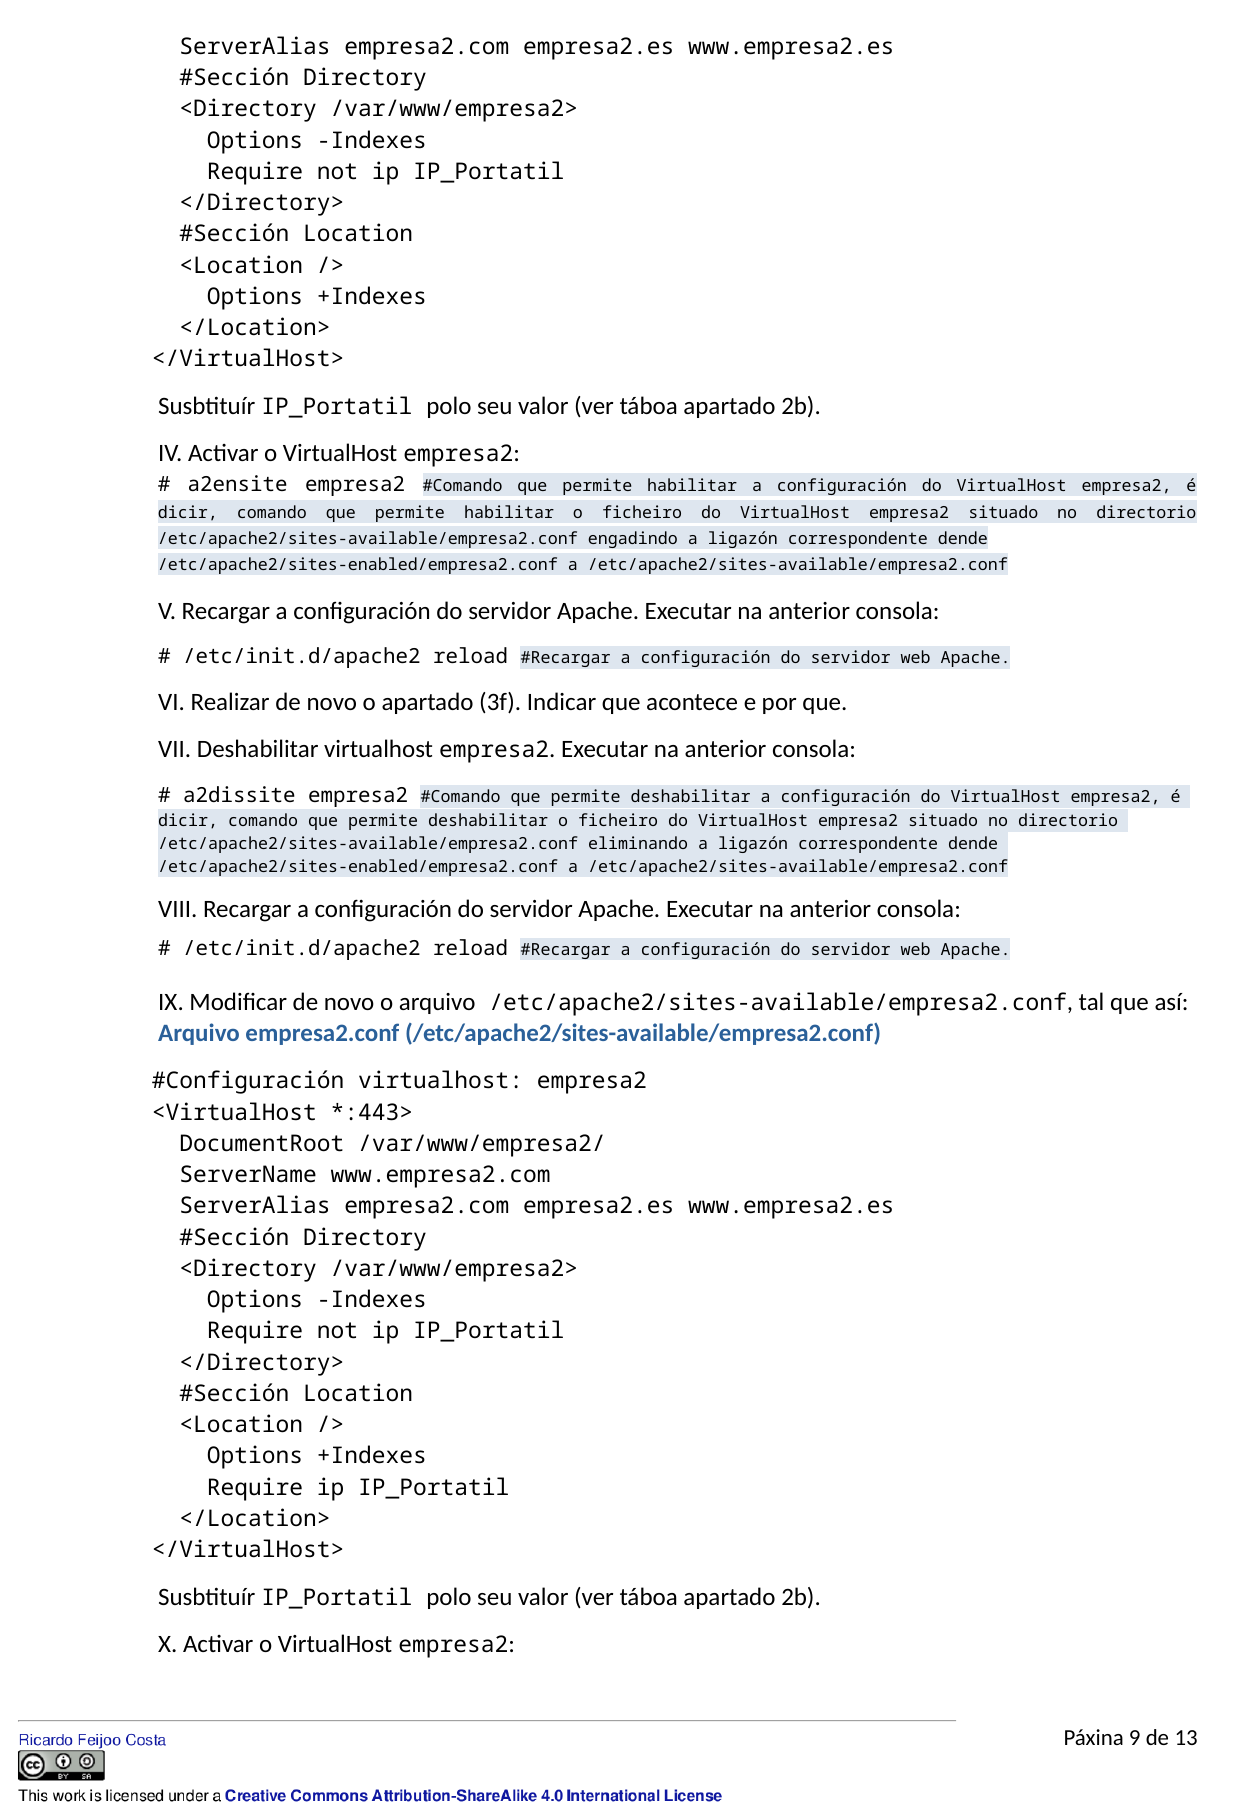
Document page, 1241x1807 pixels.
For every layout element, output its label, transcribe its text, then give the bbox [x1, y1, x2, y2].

list /etc/apache2/sites-enabled/empresa2.conf a /etc/apache2/sites-available/empresa2.conf [122, 552, 1197, 575]
list # a2ensite empresa2 #Comando que permite habilitar a configuración do VirtualHost empresa2, é dicir, comando que permite habilitar o ficheiro do VirtualHost empresa2 situado no directorio /etc/apache2/sites-available/empresa2.conf engadindo a ligazón correspondente dende [122, 469, 1197, 549]
list <Location /> [152, 1408, 1197, 1439]
list ServerAlias empresa2.com empresa2.es www.empresa2.es [152, 30, 1197, 61]
list <Directory /var/www/empresa2> [152, 1252, 1197, 1283]
list V. Recargar a configuración do servidor Apache. Executar na anterior consola: [120, 595, 1197, 625]
list Require not ip IP_Portatil [152, 1314, 1197, 1346]
list Require ip IP_Portatil [152, 1471, 1197, 1502]
list Options -Indexes [152, 124, 1197, 155]
list ServerAlias empresa2.com empresa2.es www.empresa2.es [152, 1189, 1197, 1221]
list ServerName www.empresa2.com [152, 1158, 1197, 1189]
list Options +Indexes [152, 1439, 1197, 1471]
list VIII. Recargar a configuración do servidor Apache. Executar na anterior consola: [120, 893, 1197, 924]
list X. Activar o VirtualHost empresa2: [120, 1628, 1197, 1659]
list #Configuración virtualhost: empresa2 [152, 1064, 1197, 1096]
list # /etc/init.d/apache2 reload #Recargar a configuración do servidor web Apache. [120, 933, 1197, 961]
list <VirtualHost *:443> [152, 1096, 1197, 1127]
list #Sección Directory [152, 61, 1197, 92]
list VII. Deshabilitar virtualhost empresa2. Executar na anterior consola: [120, 733, 1197, 764]
list </Directory> [152, 1346, 1197, 1377]
list #Sección Location [152, 1377, 1197, 1408]
list Susbtituír IP_Portatil polo seu valor (ver táboa apartado 2b). [120, 1581, 1197, 1612]
list </VirtualHost> [152, 1533, 1197, 1564]
list </Location> [152, 1502, 1197, 1533]
list </Location> [152, 311, 1197, 342]
list #Sección Directory [152, 1221, 1197, 1252]
list </Directory> [152, 186, 1197, 217]
list #Sección Location [152, 217, 1197, 249]
list DocumentRoot /var/www/empresa2/ [152, 1127, 1197, 1158]
list Options -Indexes [152, 1283, 1197, 1314]
list </VirtualHost> [152, 342, 1197, 374]
list VI. Realizar de novo o apartado (3f). Indicar que acontece e por que. [120, 686, 1197, 717]
list Susbtituír IP_Portatil polo seu valor (ver táboa apartado 2b). [120, 390, 1197, 421]
list IX. Modificar de novo o arquivo /etc/apache2/sites-available/empresa2.conf, tal que así: Arquivo empresa2.conf (/etc/apache2/sites-available/empresa2.conf) [120, 986, 1197, 1048]
picture [8, 1715, 957, 1806]
list <Location /> [152, 249, 1197, 280]
list Options +Indexes [152, 280, 1197, 311]
list # a2dissite empresa2 #Comando que permite deshabilitar a configuración do VirtualHost empresa2, é dicir, comando que permite deshabilitar o ficheiro do VirtualHost empresa2 situado no directorio /etc/apache2/sites-available/empresa2.conf eliminando a ligazón correspondente dende /etc/apache2/sites-enabled/empresa2.conf a /etc/apache2/sites-available/empresa2.conf [120, 781, 1197, 877]
list IV. Activar o VirtualHost empresa2: [120, 437, 1197, 469]
list Require not ip IP_Portatil [152, 155, 1197, 186]
list # /etc/init.d/apache2 reload #Recargar a configuración do servidor web Apache. [120, 642, 1197, 670]
list <Directory /var/www/empresa2> [152, 92, 1197, 124]
